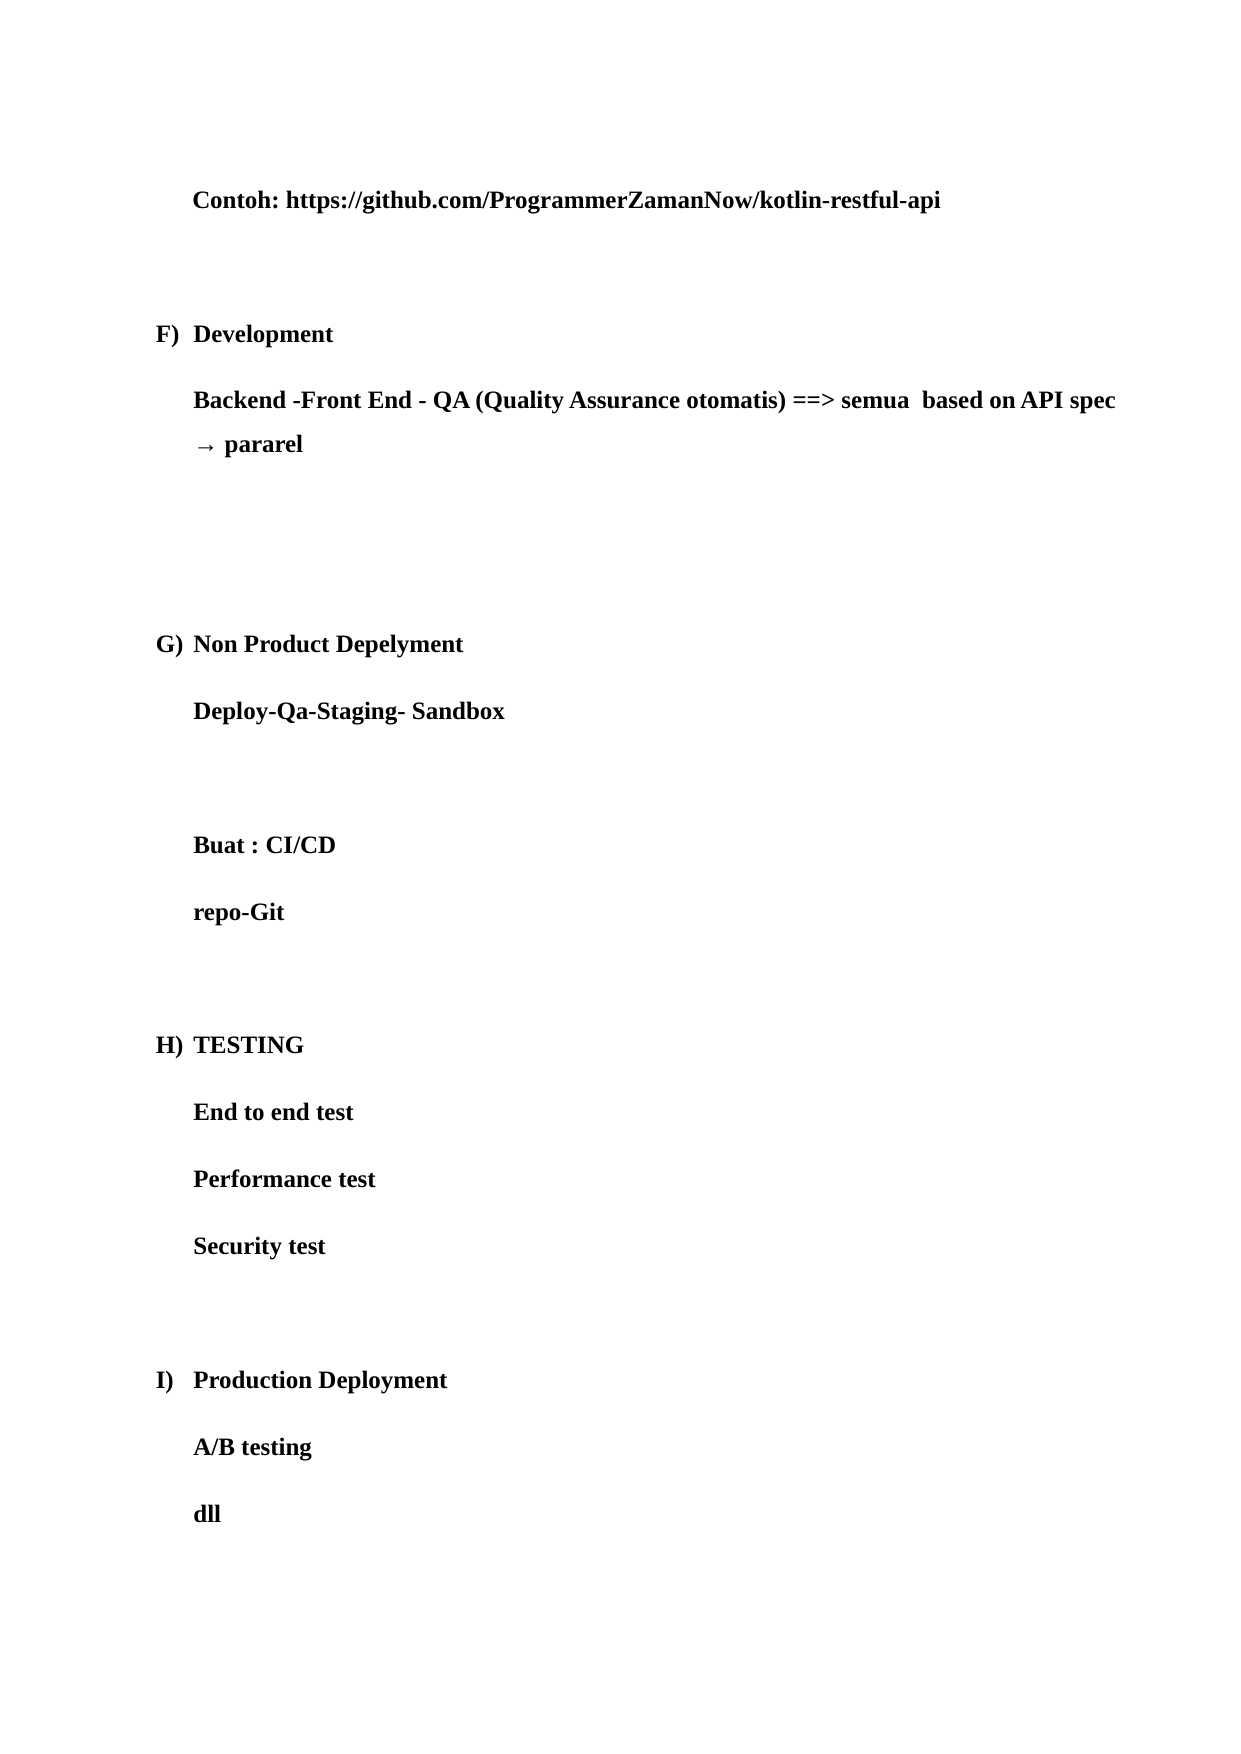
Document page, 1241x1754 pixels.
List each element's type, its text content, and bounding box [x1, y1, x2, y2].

list dll [156, 1499, 1122, 1527]
list Deploy-Qa-Staging- Sandbox [156, 696, 1122, 725]
list Security test [156, 1231, 1122, 1260]
list A/B testing [156, 1432, 1122, 1461]
list Production Deployment [156, 1365, 1122, 1394]
list Non Product Depelyment [156, 629, 1122, 658]
list TESTING [156, 1031, 1122, 1059]
list repo-Git [156, 897, 1122, 926]
list Backend -Front End - QA (Quality Assurance otomatis) ==> semua based on API spec → pararel [156, 386, 1122, 457]
list Development [156, 319, 1122, 347]
list Buat : CI/CD [156, 830, 1122, 859]
list Performance test [156, 1164, 1122, 1193]
list End to end test [156, 1097, 1122, 1126]
text Contoh: https://github.com/ProgrammerZamanNow/kotlin-restful-api [118, 185, 1122, 214]
